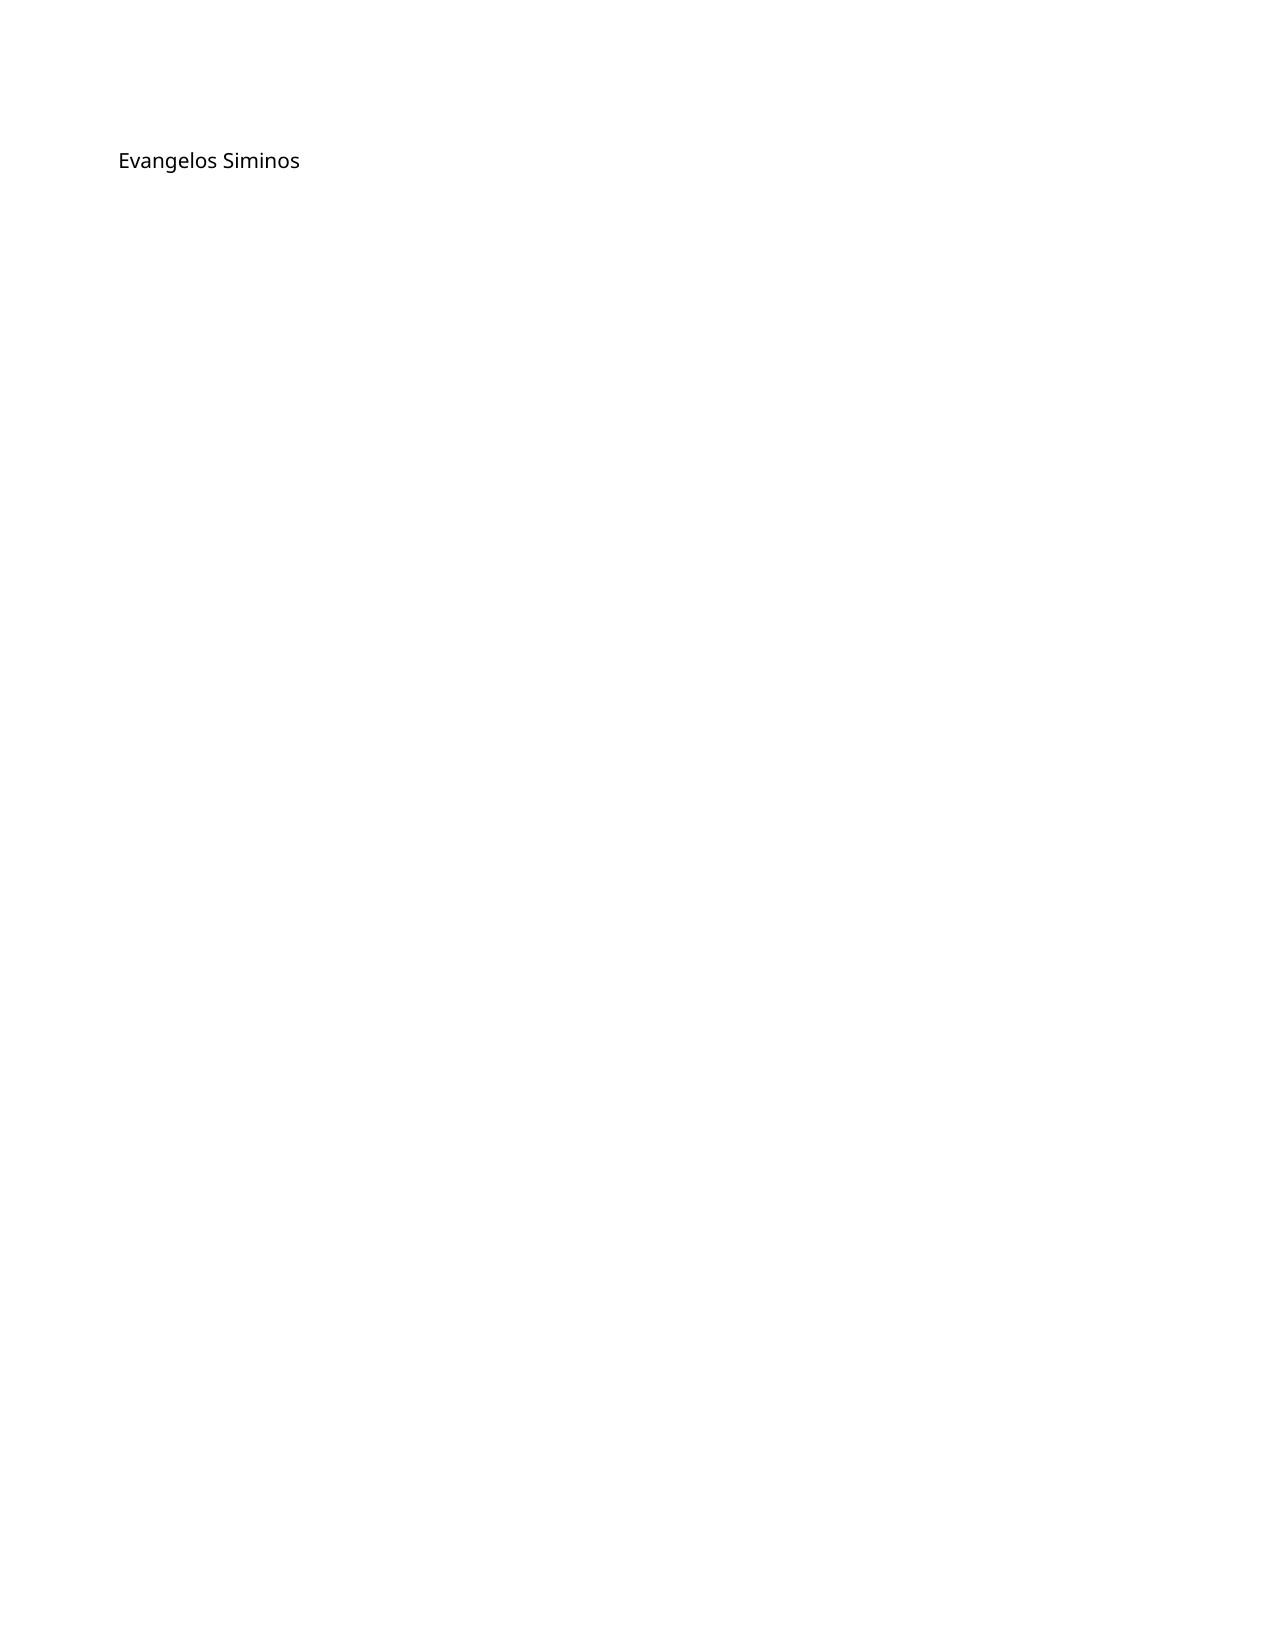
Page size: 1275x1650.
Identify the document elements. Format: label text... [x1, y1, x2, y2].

text Evangelos Siminos [118, 147, 1157, 175]
